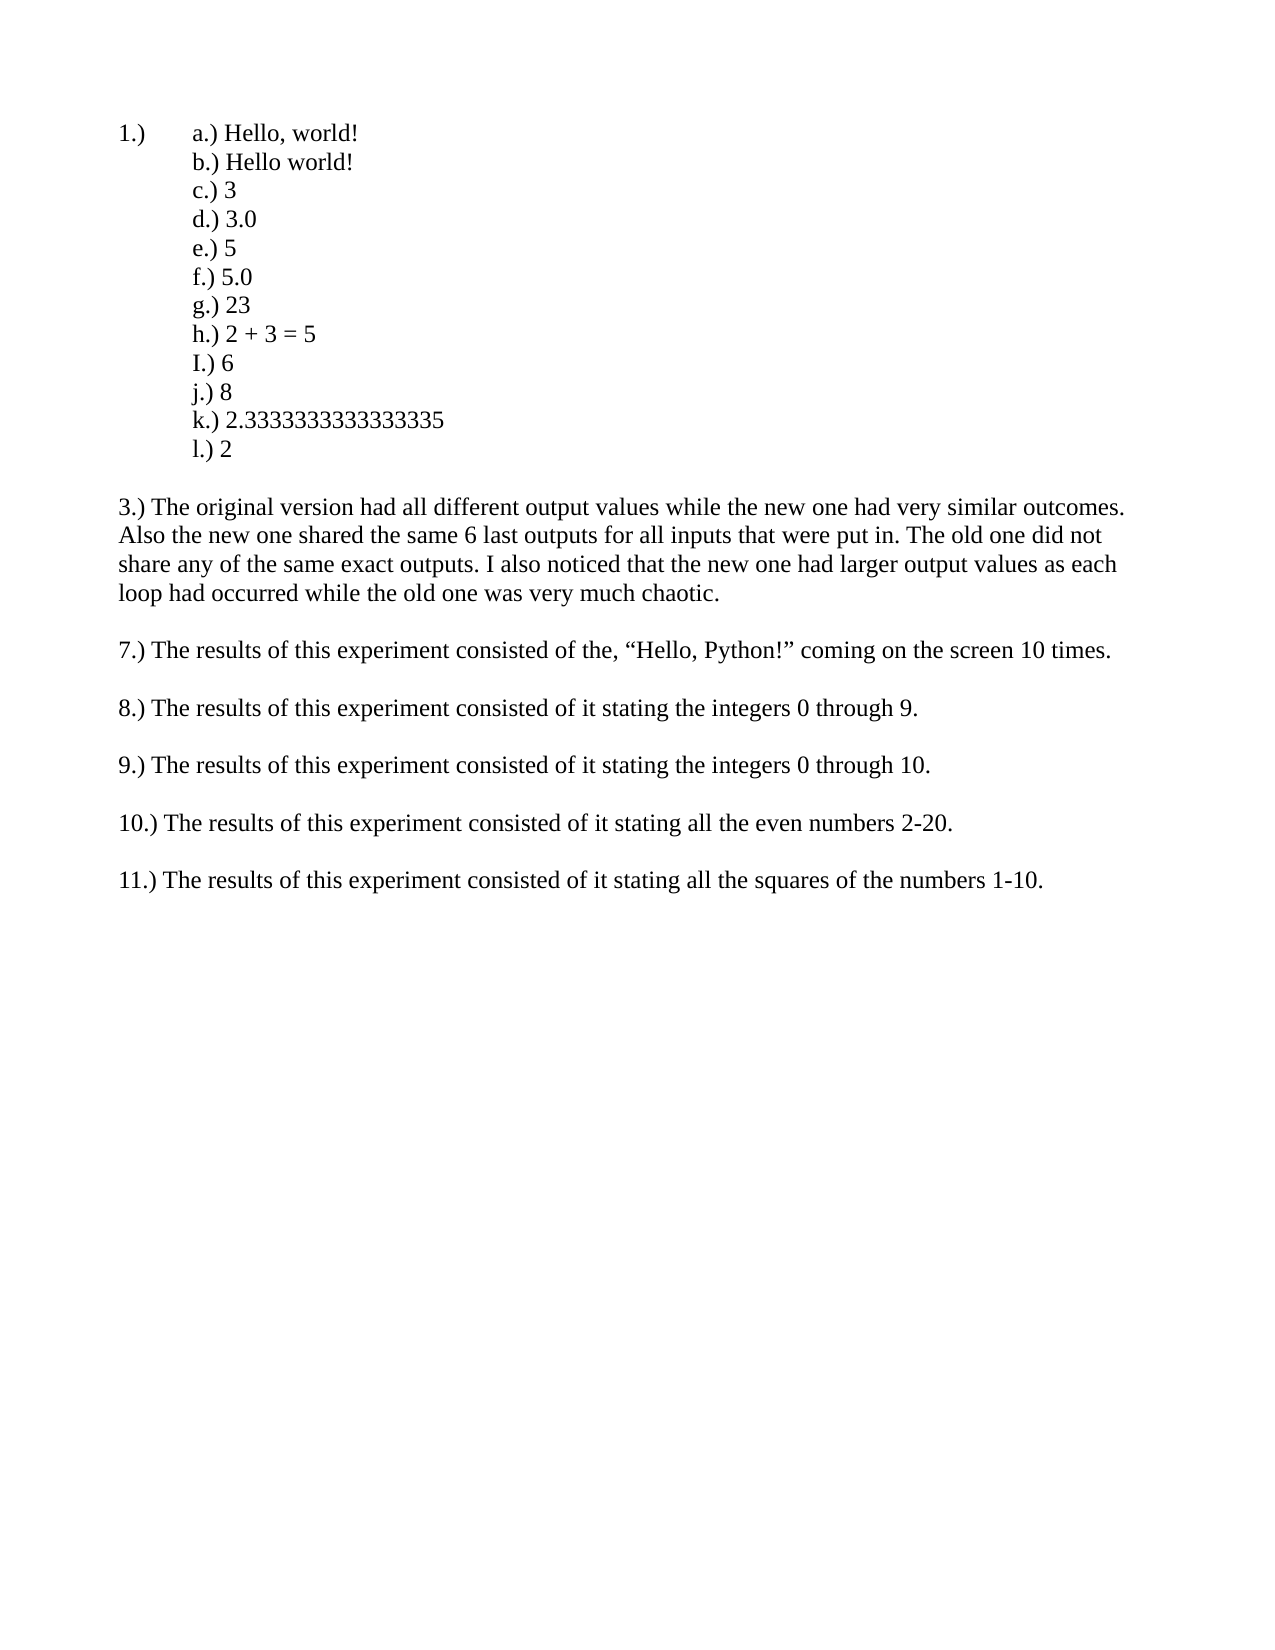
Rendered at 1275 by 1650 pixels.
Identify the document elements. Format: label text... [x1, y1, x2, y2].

text g.) 23 [118, 291, 1157, 319]
text I.) 6 [118, 348, 1157, 377]
text 3.) The original version had all different output values while the new one had very similar outcomes. Also the new one shared the same 6 last outputs for all inputs that were put in. The old one did not share any of the same exact outputs. I also noticed that the new one had larger output values as each loop had occurred while the old one was very much chaotic. [118, 492, 1157, 607]
text 11.) The results of this experiment consisted of it stating all the squares of the numbers 1-10. [118, 866, 1157, 894]
text b.) Hello world! [118, 147, 1157, 176]
text 8.) The results of this experiment consisted of it stating the integers 0 through 9. [118, 693, 1157, 722]
text f.) 5.0 [118, 262, 1157, 291]
text 7.) The results of this experiment consisted of the, “Hello, Python!” coming on the screen 10 times. [118, 636, 1157, 664]
text k.) 2.3333333333333335 [118, 406, 1157, 434]
text d.) 3.0 [118, 204, 1157, 233]
text e.) 5 [118, 233, 1157, 262]
text c.) 3 [118, 176, 1157, 204]
text 10.) The results of this experiment consisted of it stating all the even numbers 2-20. [118, 808, 1157, 837]
text 1.) a.) Hello, world! [118, 118, 1157, 147]
text h.) 2 + 3 = 5 [118, 319, 1157, 348]
text l.) 2 [118, 434, 1157, 463]
text 9.) The results of this experiment consisted of it stating the integers 0 through 10. [118, 751, 1157, 779]
text j.) 8 [118, 377, 1157, 406]
